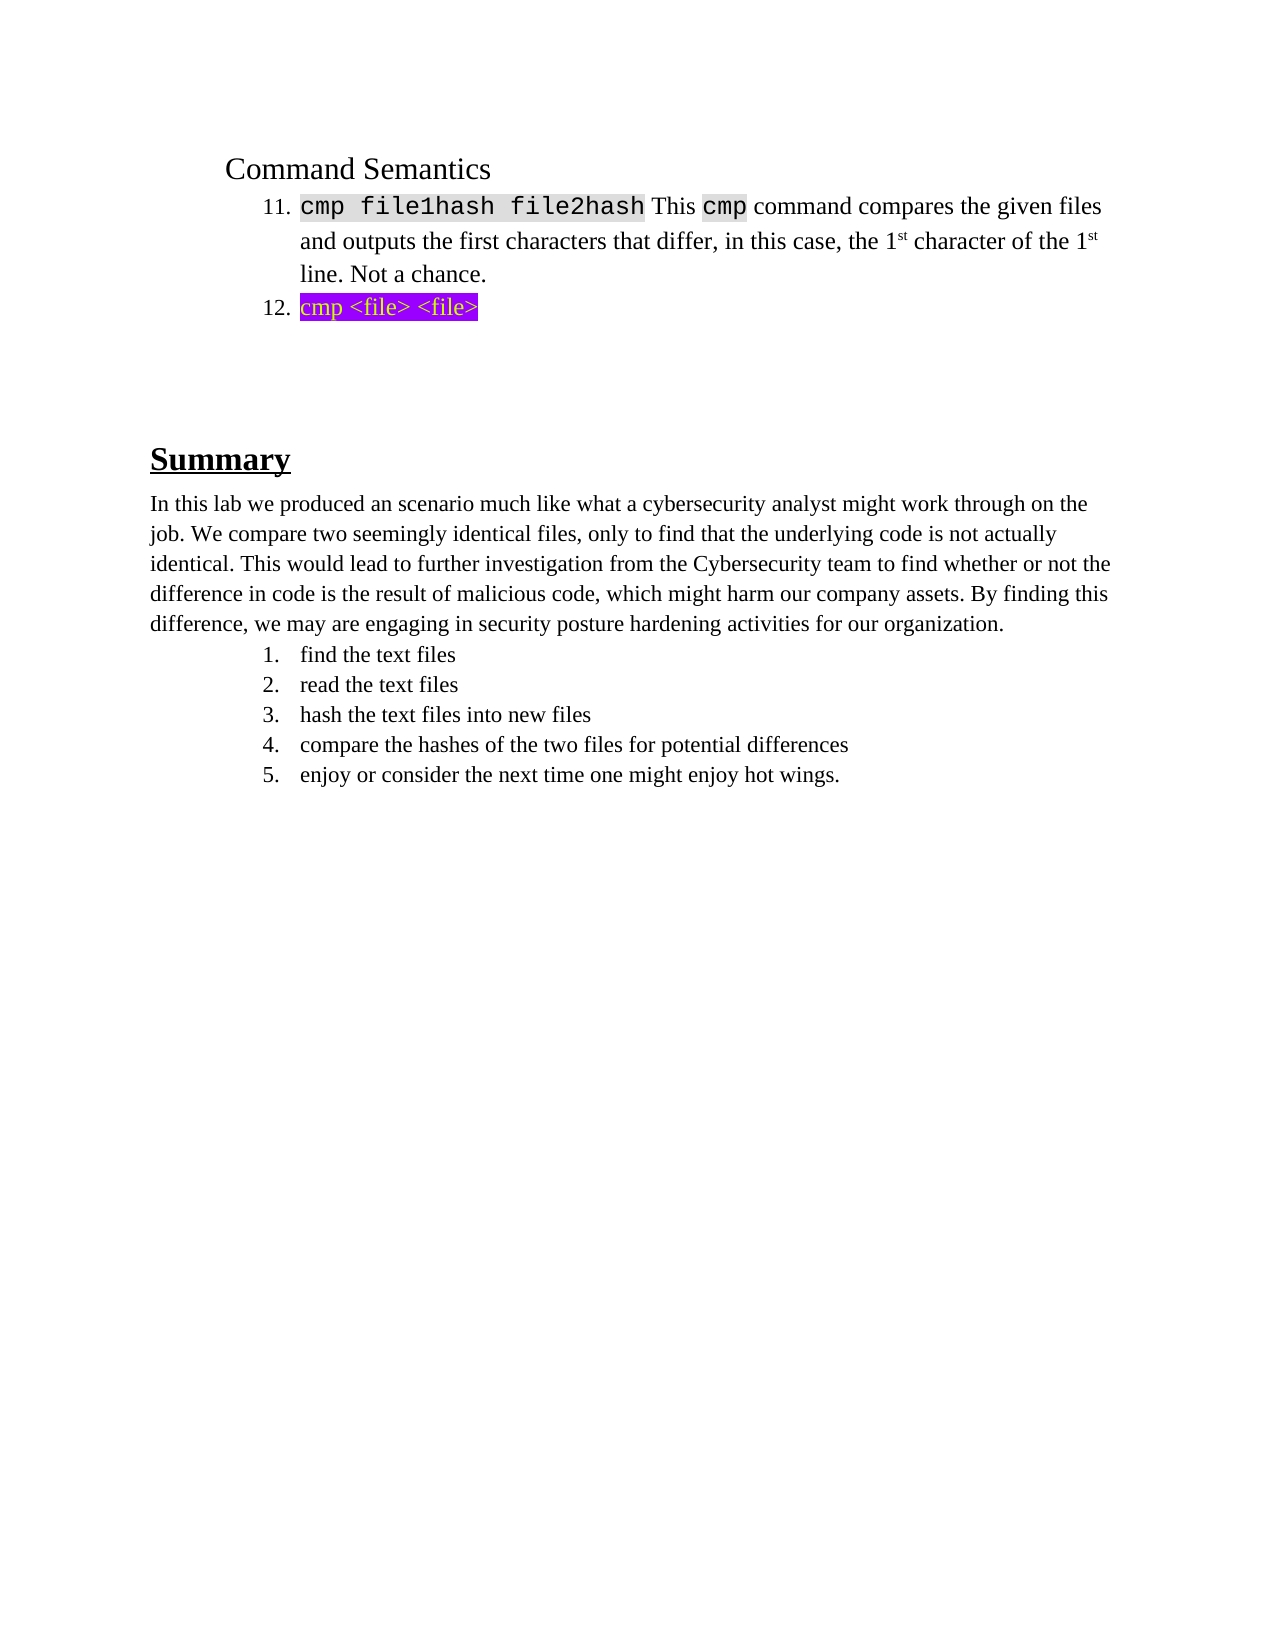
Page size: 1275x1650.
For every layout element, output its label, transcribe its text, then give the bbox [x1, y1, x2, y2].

list cmp <file> <file> [262, 292, 1125, 321]
list find the text files [262, 641, 1125, 667]
text In this lab we produced an scenario much like what a cybersecurity analyst might work through on the job. We compare two seemingly identical files, only to find that the underlying code is not actually identical. This would lead to further investigation from the Cybersecurity team to find whether or not the difference in code is the result of malicious code, which might harm our company assets. By finding this difference, we may are engaging in security posture hardening activities for our organization. [150, 489, 1125, 637]
list read the text files [262, 671, 1125, 697]
list compare the hashes of the two files for potential differences [262, 731, 1125, 758]
text Command Semantics [150, 150, 1125, 186]
list cmp file1hash file2hash This cmp command compares the given files and outputs the first characters that differ, in this case, the 1st character of the 1st line. Not a chance. [262, 191, 1125, 288]
list enjoy or consider the next time one might enjoy hot wings. [262, 761, 1125, 788]
list hash the text files into new files [262, 701, 1125, 727]
subtitle Summary [150, 439, 1125, 477]
